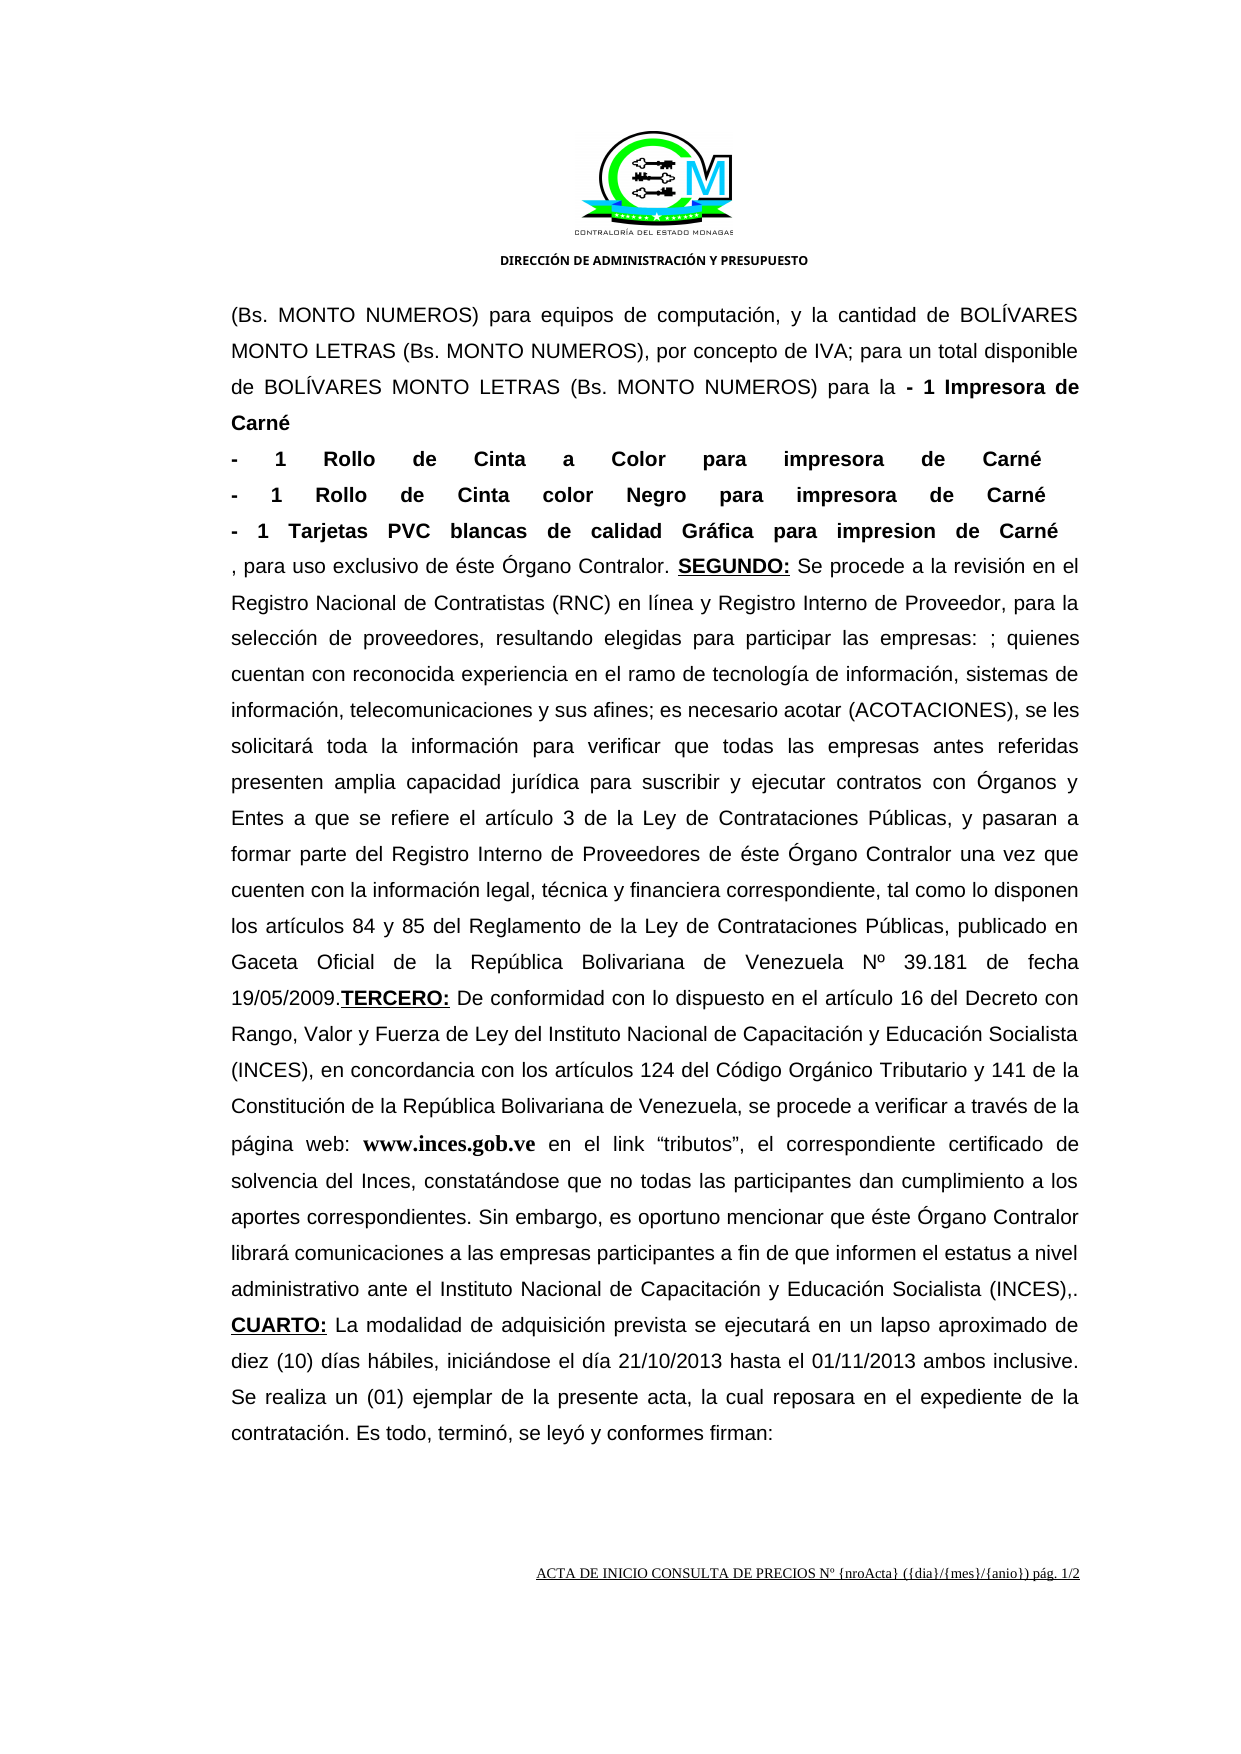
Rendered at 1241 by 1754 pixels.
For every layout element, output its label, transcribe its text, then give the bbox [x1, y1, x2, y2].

text (Bs. MONTO NUMEROS) para equipos de computación, y la cantidad de BOLÍVARES MONTO LETRAS (Bs. MONTO NUMEROS), por concepto de IVA; para un total disponible de BOLÍVARES MONTO LETRAS (Bs. MONTO NUMEROS) para la - 1 Impresora de Carné - 1 Rollo de Cinta a Color para impresora de Carné - 1 Rollo de Cinta color Negro para impresora de Carné - 1 Tarjetas PVC blancas de calidad Gráfica para impresion de Carné , para uso exclusivo de éste Órgano Contralor. SEGUNDO: Se procede a la revisión en el Registro Nacional de Contratistas (RNC) en línea y Registro Interno de Proveedor, para la selección de proveedores, resultando elegidas para participar las empresas: ; quienes cuentan con reconocida experiencia en el ramo de tecnología de información, sistemas de información, telecomunicaciones y sus afines; es necesario acotar (ACOTACIONES), se les solicitará toda la información para verificar que todas las empresas antes referidas presenten amplia capacidad jurídica para suscribir y ejecutar contratos con Órganos y Entes a que se refiere el artículo 3 de la Ley de Contrataciones Públicas, y pasaran a formar parte del Registro Interno de Proveedores de éste Órgano Contralor una vez que cuenten con la información legal, técnica y financiera correspondiente, tal como lo disponen los artículos 84 y 85 del Reglamento de la Ley de Contrataciones Públicas, publicado en Gaceta Oficial de la República Bolivariana de Venezuela Nº 39.181 de fecha 19/05/2009.TERCERO: De conformidad con lo dispuesto en el artículo 16 del Decreto con Rango, Valor y Fuerza de Ley del Instituto Nacional de Capacitación y Educación Socialista (INCES), en concordancia con los artículos 124 del Código Orgánico Tributario y 141 de la Constitución de la República Bolivariana de Venezuela, se procede a verificar a través de la página web: www.inces.gob.ve en el link “tributos”, el correspondiente certificado de solvencia del Inces, constatándose que no todas las participantes dan cumplimiento a los aportes correspondientes. Sin embargo, es oportuno mencionar que éste Órgano Contralor librará comunicaciones a las empresas participantes a fin de que informen el estatus a nivel administrativo ante el Instituto Nacional de Capacitación y Educación Socialista (INCES),. CUARTO: La modalidad de adquisición prevista se ejecutará en un lapso aproximado de diez (10) días hábiles, iniciándose el día 21/10/2013 hasta el 01/11/2013 ambos inclusive. Se realiza un (01) ejemplar de la presente acta, la cual reposara en el expediente de la contratación. Es todo, terminó, se leyó y conformes firman: [231, 303, 1080, 1444]
picture [574, 131, 733, 235]
